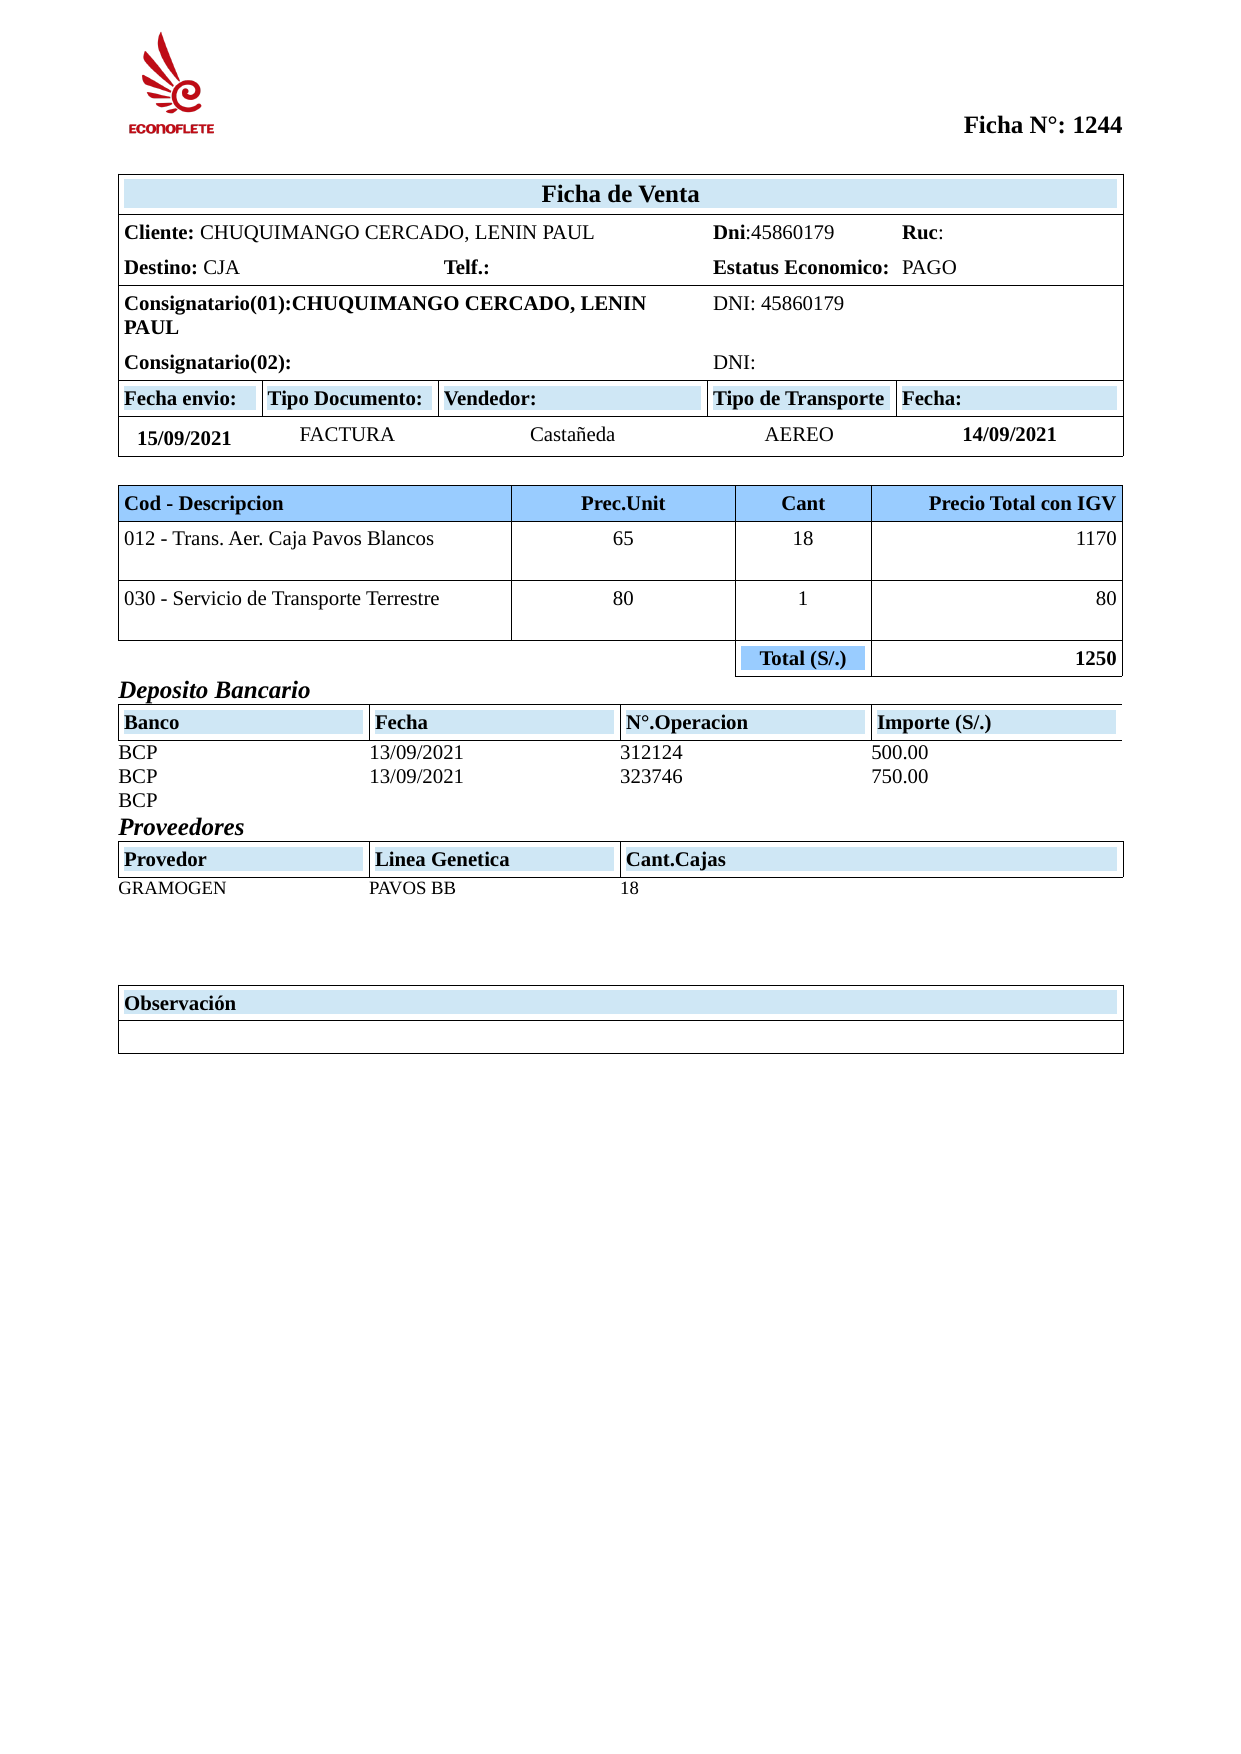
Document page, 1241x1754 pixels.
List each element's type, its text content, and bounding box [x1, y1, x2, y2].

table_cell 750.00 [871, 764, 1122, 788]
table_header Prec.Unit [512, 486, 735, 521]
table_cell PAGO [896, 249, 1123, 285]
table_cell Fecha envio: [119, 381, 262, 416]
table_cell [369, 788, 620, 812]
table_cell Dni:45860179 [707, 215, 896, 249]
table_cell 1170 [872, 522, 1122, 580]
table_cell [118, 941, 369, 963]
table_cell [369, 898, 620, 920]
table_cell [620, 920, 1123, 941]
table_cell 65 [512, 522, 735, 580]
table_cell BCP [118, 764, 369, 788]
table_cell 1250 [872, 641, 1122, 676]
table_cell AEREO [707, 417, 896, 456]
table_cell 18 [620, 878, 1123, 898]
table_cell Telf.: [438, 249, 707, 285]
table_cell 500.00 [871, 741, 1122, 764]
table_cell 1 [736, 581, 871, 640]
table_cell Destino: CJA [119, 249, 438, 285]
table_cell 80 [512, 581, 735, 640]
table_cell 18 [736, 522, 871, 580]
table_cell Tipo de Transporte [708, 381, 896, 416]
table_cell Ruc: [896, 215, 1123, 249]
text Deposito Bancario [118, 676, 1122, 704]
table_cell 012 - Trans. Aer. Caja Pavos Blancos [119, 522, 511, 580]
table_cell GRAMOGEN [118, 878, 369, 898]
table_header Cod - Descripcion [119, 486, 511, 521]
table_header Precio Total con IGV [872, 486, 1122, 521]
picture [118, 31, 225, 134]
table_header Ficha de Venta [119, 175, 1123, 214]
table_header Observación [119, 986, 1123, 1020]
table_cell [871, 788, 1122, 812]
table_cell 312124 [620, 741, 871, 764]
table_cell DNI: [707, 345, 1123, 380]
table_cell [620, 788, 871, 812]
table_cell BCP [118, 741, 369, 764]
table_cell BCP [118, 788, 369, 812]
table_cell Cliente: CHUQUIMANGO CERCADO, LENIN PAUL [119, 215, 707, 249]
table_cell [620, 941, 1123, 963]
table_cell [118, 963, 369, 984]
table_cell [369, 920, 620, 941]
table_header Fecha [370, 705, 620, 740]
table_header Cant.Cajas [621, 842, 1123, 877]
table_cell Fecha: [897, 381, 1123, 416]
table_cell 14/09/2021 [896, 417, 1123, 456]
table_cell Castañeda [438, 417, 707, 456]
table_cell Vendedor: [439, 381, 707, 416]
table_cell 13/09/2021 [369, 764, 620, 788]
table_header Cant [736, 486, 871, 521]
table_cell Tipo Documento: [263, 381, 438, 416]
table_cell DNI: 45860179 [707, 286, 1123, 344]
table_cell [620, 963, 1123, 984]
table_cell [369, 963, 620, 984]
table_cell Consignatario(02): [119, 345, 707, 380]
table_cell 323746 [620, 764, 871, 788]
table_cell 15/09/2021 [119, 417, 262, 456]
table_header Linea Genetica [370, 842, 620, 877]
table_cell FACTURA [262, 417, 438, 456]
text Proveedores [118, 812, 1122, 841]
table_cell [119, 1021, 1123, 1053]
table_cell Estatus Economico: [707, 249, 896, 285]
table_cell [511, 641, 735, 676]
table_cell 030 - Servicio de Transporte Terrestre [119, 581, 511, 640]
table_cell [118, 920, 369, 941]
table_header Banco [119, 705, 369, 740]
table_cell [118, 898, 369, 920]
table_cell PAVOS BB [369, 878, 620, 898]
table_cell [369, 941, 620, 963]
table_cell 80 [872, 581, 1122, 640]
table_cell [118, 641, 511, 676]
table_cell Consignatario(01):CHUQUIMANGO CERCADO, LENIN PAUL [119, 286, 707, 344]
table_header Provedor [119, 842, 369, 877]
table_header N°.Operacion [621, 705, 871, 740]
table_cell [620, 898, 1123, 920]
table_header Importe (S/.) [872, 705, 1122, 740]
table_cell 13/09/2021 [369, 741, 620, 764]
table_cell Total (S/.) [736, 641, 871, 676]
